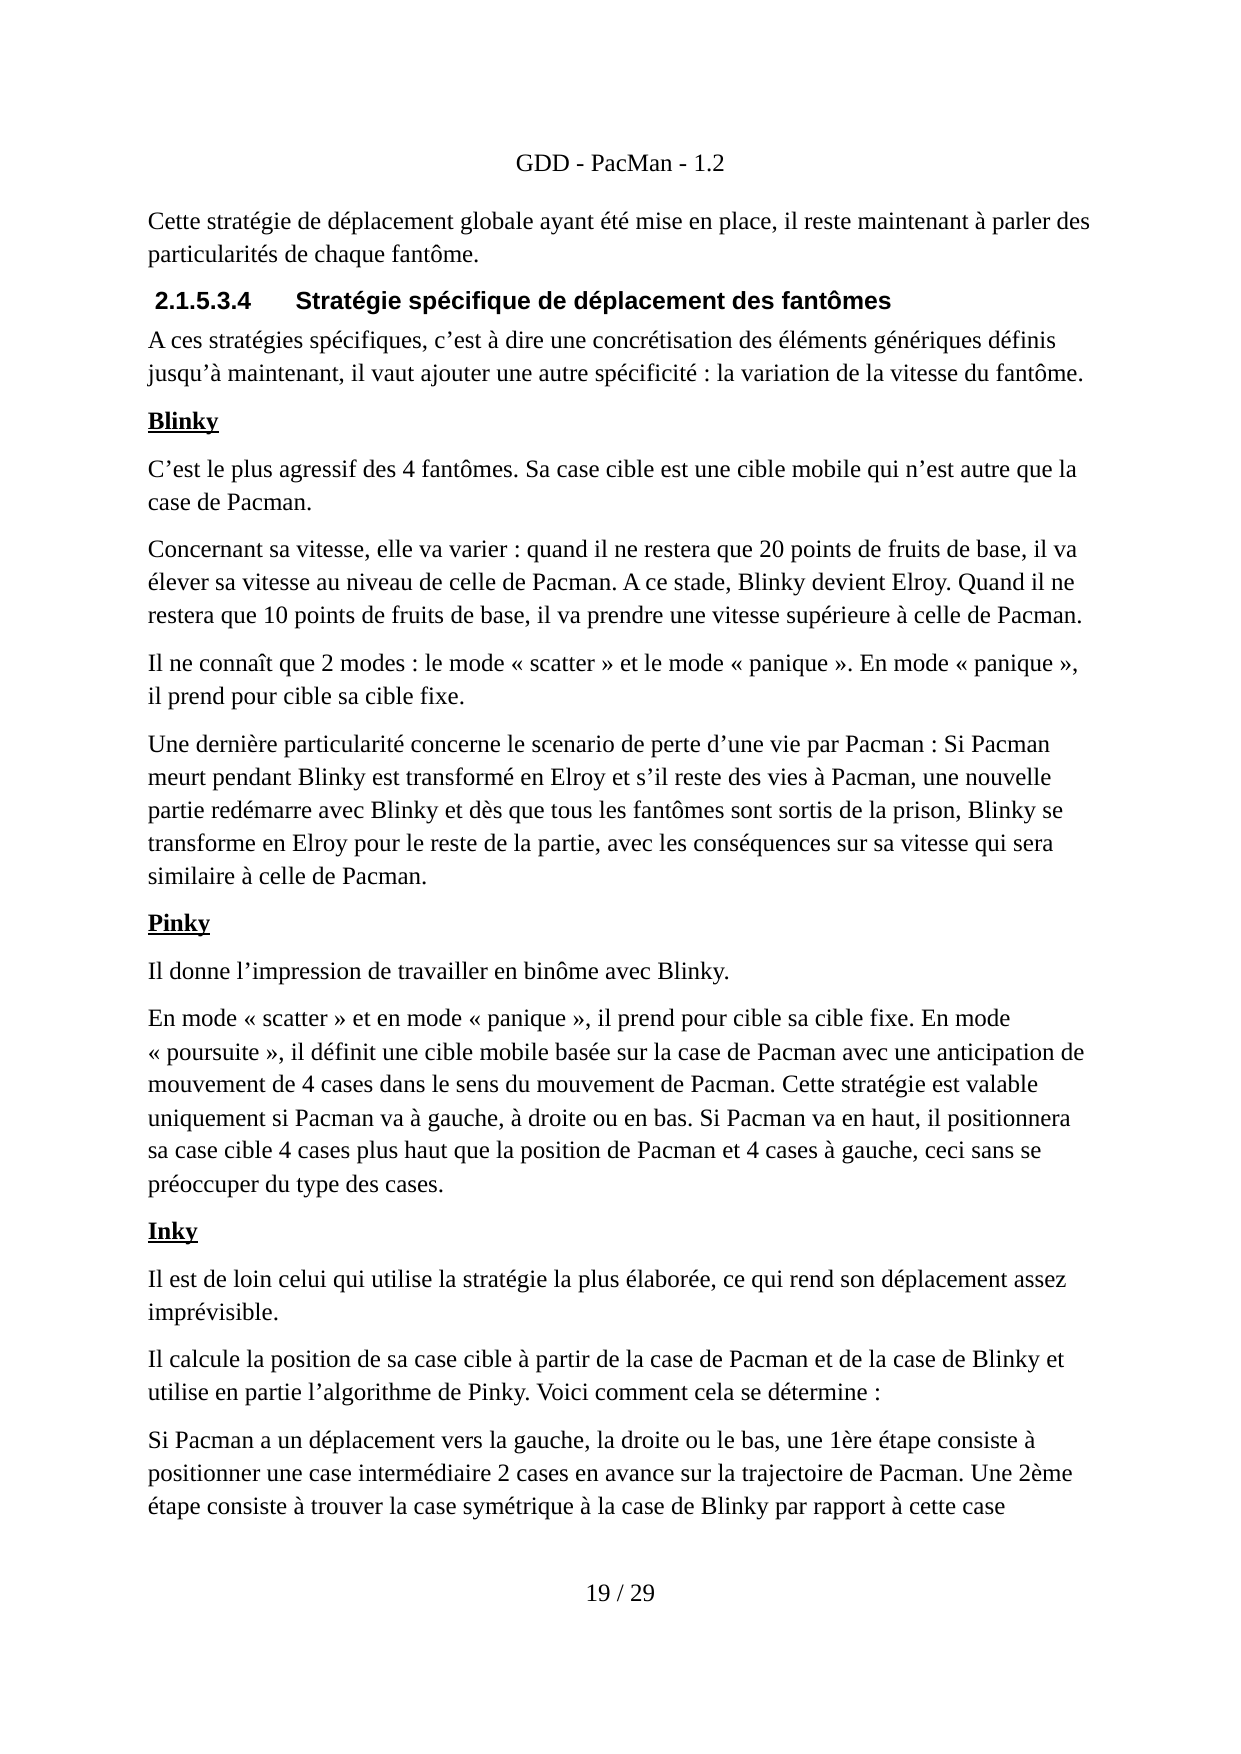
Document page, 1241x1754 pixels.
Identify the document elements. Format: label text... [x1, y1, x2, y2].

text Blinky [148, 406, 1093, 435]
text Il calcule la position de sa case cible à partir de la case de Pacman et de la case de Blinky et utilise en partie l’algorithme de Pinky. Voici comment cela se détermine : [148, 1344, 1093, 1406]
text Cette stratégie de déplacement globale ayant été mise en place, il reste maintenant à parler des particularités de chaque fantôme. [148, 206, 1093, 268]
text Il ne connaît que 2 modes : le mode « scatter » et le mode « panique ». En mode « panique », il prend pour cible sa cible fixe. [148, 648, 1093, 710]
subtitle Stratégie spécifique de déplacement des fantômes [148, 286, 1093, 315]
text Inky [148, 1216, 1093, 1245]
text Pinky [148, 908, 1093, 937]
text A ces stratégies spécifiques, c’est à dire une concrétisation des éléments génériques définis jusqu’à maintenant, il vaut ajouter une autre spécificité : la variation de la vitesse du fantôme. [148, 326, 1093, 387]
text Concernant sa vitesse, elle va varier : quand il ne restera que 20 points de fruits de base, il va élever sa vitesse au niveau de celle de Pacman. A ce stade, Blinky devient Elroy. Quand il ne restera que 10 points de fruits de base, il va prendre une vitesse supérieure à celle de Pacman. [148, 534, 1093, 629]
text Il est de loin celui qui utilise la stratégie la plus élaborée, ce qui rend son déplacement assez imprévisible. [148, 1264, 1093, 1326]
text Une dernière particularité concerne le scenario de perte d’une vie par Pacman : Si Pacman meurt pendant Blinky est transformé en Elroy et s’il reste des vies à Pacman, une nouvelle partie redémarre avec Blinky et dès que tous les fantômes sont sortis de la prison, Blinky se transforme en Elroy pour le reste de la partie, avec les conséquences sur sa vitesse qui sera similaire à celle de Pacman. [148, 729, 1093, 889]
text C’est le plus agressif des 4 fantômes. Sa case cible est une cible mobile qui n’est autre que la case de Pacman. [148, 454, 1093, 516]
text Si Pacman a un déplacement vers la gauche, la droite ou le bas, une 1ère étape consiste à positionner une case intermédiaire 2 cases en avance sur la trajectoire de Pacman. Une 2ème étape consiste à trouver la case symétrique à la case de Blinky par rapport à cette case [148, 1425, 1093, 1520]
text Il donne l’impression de travailler en binôme avec Blinky. [148, 956, 1093, 985]
text En mode « scatter » et en mode « panique », il prend pour cible sa cible fixe. En mode « poursuite », il définit une cible mobile basée sur la case de Pacman avec une anticipation de mouvement de 4 cases dans le sens du mouvement de Pacman. Cette stratégie est valable uniquement si Pacman va à gauche, à droite ou en bas. Si Pacman va en haut, il positionnera sa case cible 4 cases plus haut que la position de Pacman et 4 cases à gauche, ceci sans se préoccuper du type des cases. [148, 1003, 1093, 1197]
